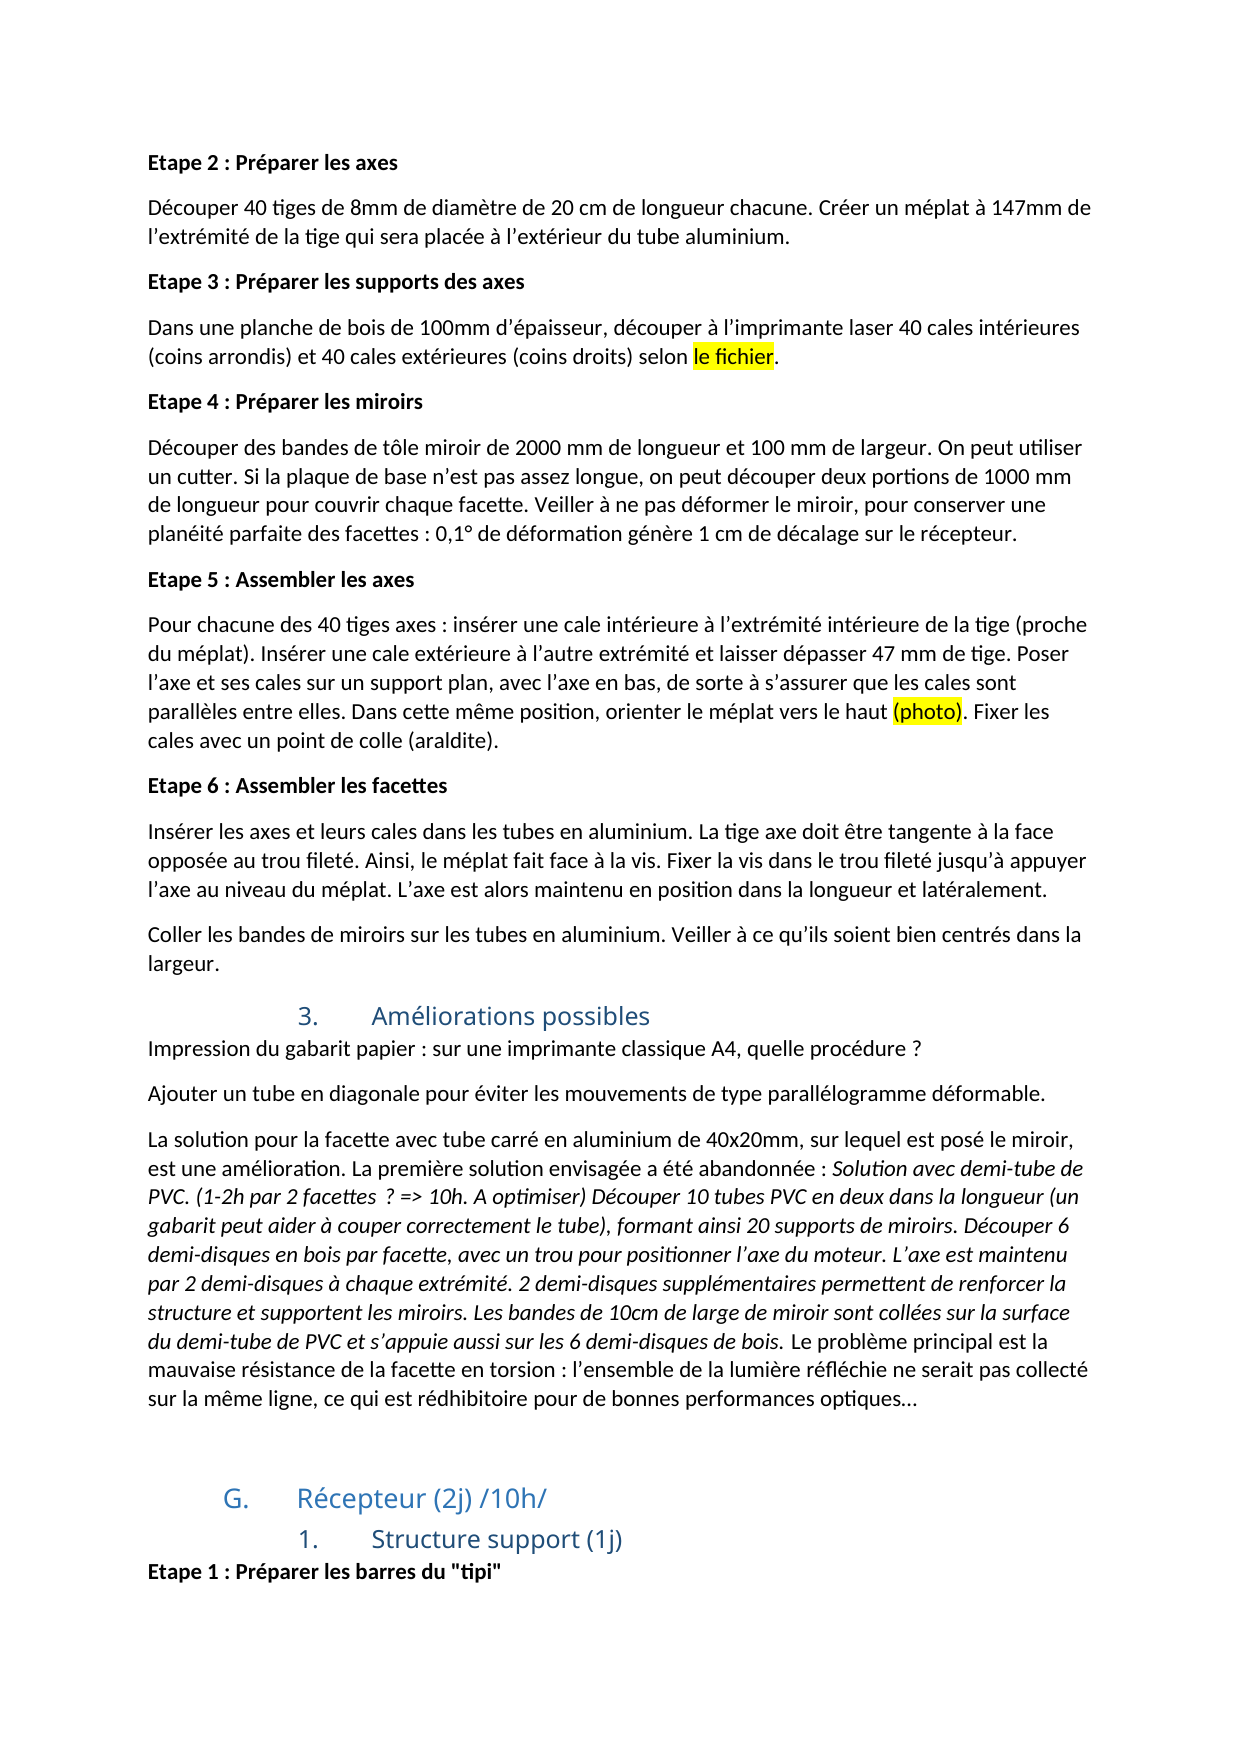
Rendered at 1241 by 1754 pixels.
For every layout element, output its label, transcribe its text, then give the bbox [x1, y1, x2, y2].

subtitle Structure support (1j) [298, 1522, 1093, 1556]
subtitle Récepteur (2j) /10h/ [223, 1480, 1093, 1517]
text Etape 3 : Préparer les supports des axes [148, 267, 1093, 296]
text Découper 40 tiges de 8mm de diamètre de 20 cm de longueur chacune. Créer un méplat à 147mm de l’extrémité de la tige qui sera placée à l’extérieur du tube aluminium. [148, 193, 1093, 250]
text Découper des bandes de tôle miroir de 2000 mm de longueur et 100 mm de largeur. On peut utiliser un cutter. Si la plaque de base n’est pas assez longue, on peut découper deux portions de 1000 mm de longueur pour couvrir chaque facette. Veiller à ne pas déformer le miroir, pour conserver une planéité parfaite des facettes : 0,1° de déformation génère 1 cm de décalage sur le récepteur. [148, 433, 1093, 547]
text Etape 6 : Assembler les facettes [148, 771, 1093, 799]
text Etape 2 : Préparer les axes [148, 148, 1093, 176]
subtitle Améliorations possibles [298, 999, 1093, 1033]
text Etape 5 : Assembler les axes [148, 565, 1093, 593]
text Etape 4 : Préparer les miroirs [148, 387, 1093, 415]
text Etape 1 : Préparer les barres du "tipi" [148, 1557, 1093, 1585]
text Insérer les axes et leurs cales dans les tubes en aluminium. La tige axe doit être tangente à la face opposée au trou fileté. Ainsi, le méplat fait face à la vis. Fixer la vis dans le trou fileté jusqu’à appuyer l’axe au niveau du méplat. L’axe est alors maintenu en position dans la longueur et latéralement. [148, 817, 1093, 903]
text Dans une planche de bois de 100mm d’épaisseur, découper à l’imprimante laser 40 cales intérieures (coins arrondis) et 40 cales extérieures (coins droits) selon le fichier. [148, 313, 1093, 370]
text Impression du gabarit papier : sur une imprimante classique A4, quelle procédure ? [148, 1034, 1093, 1062]
text Coller les bandes de miroirs sur les tubes en aluminium. Veiller à ce qu’ils soient bien centrés dans la largeur. [148, 920, 1093, 977]
text Pour chacune des 40 tiges axes : insérer une cale intérieure à l’extrémité intérieure de la tige (proche du méplat). Insérer une cale extérieure à l’autre extrémité et laisser dépasser 47 mm de tige. Poser l’axe et ses cales sur un support plan, avec l’axe en bas, de sorte à s’assurer que les cales sont parallèles entre elles. Dans cette même position, orienter le méplat vers le haut (photo). Fixer les cales avec un point de colle (araldite). [148, 611, 1093, 754]
text La solution pour la facette avec tube carré en aluminium de 40x20mm, sur lequel est posé le miroir, est une amélioration. La première solution envisagée a été abandonnée : Solution avec demi-tube de PVC. (1-2h par 2 facettes ? => 10h. A optimiser) Découper 10 tubes PVC en deux dans la longueur (un gabarit peut aider à couper correctement le tube), formant ainsi 20 supports de miroirs. Découper 6 demi-disques en bois par facette, avec un trou pour positionner l’axe du moteur. L’axe est maintenu par 2 demi-disques à chaque extrémité. 2 demi-disques supplémentaires permettent de renforcer la structure et supportent les miroirs. Les bandes de 10cm de large de miroir sont collées sur la surface du demi-tube de PVC et s’appuie aussi sur les 6 demi-disques de bois. Le problème principal est la mauvaise résistance de la facette en torsion : l’ensemble de la lumière réfléchie ne serait pas collecté sur la même ligne, ce qui est rédhibitoire pour de bonnes performances optiques… [148, 1125, 1093, 1412]
text Ajouter un tube en diagonale pour éviter les mouvements de type parallélogramme déformable. [148, 1079, 1093, 1107]
